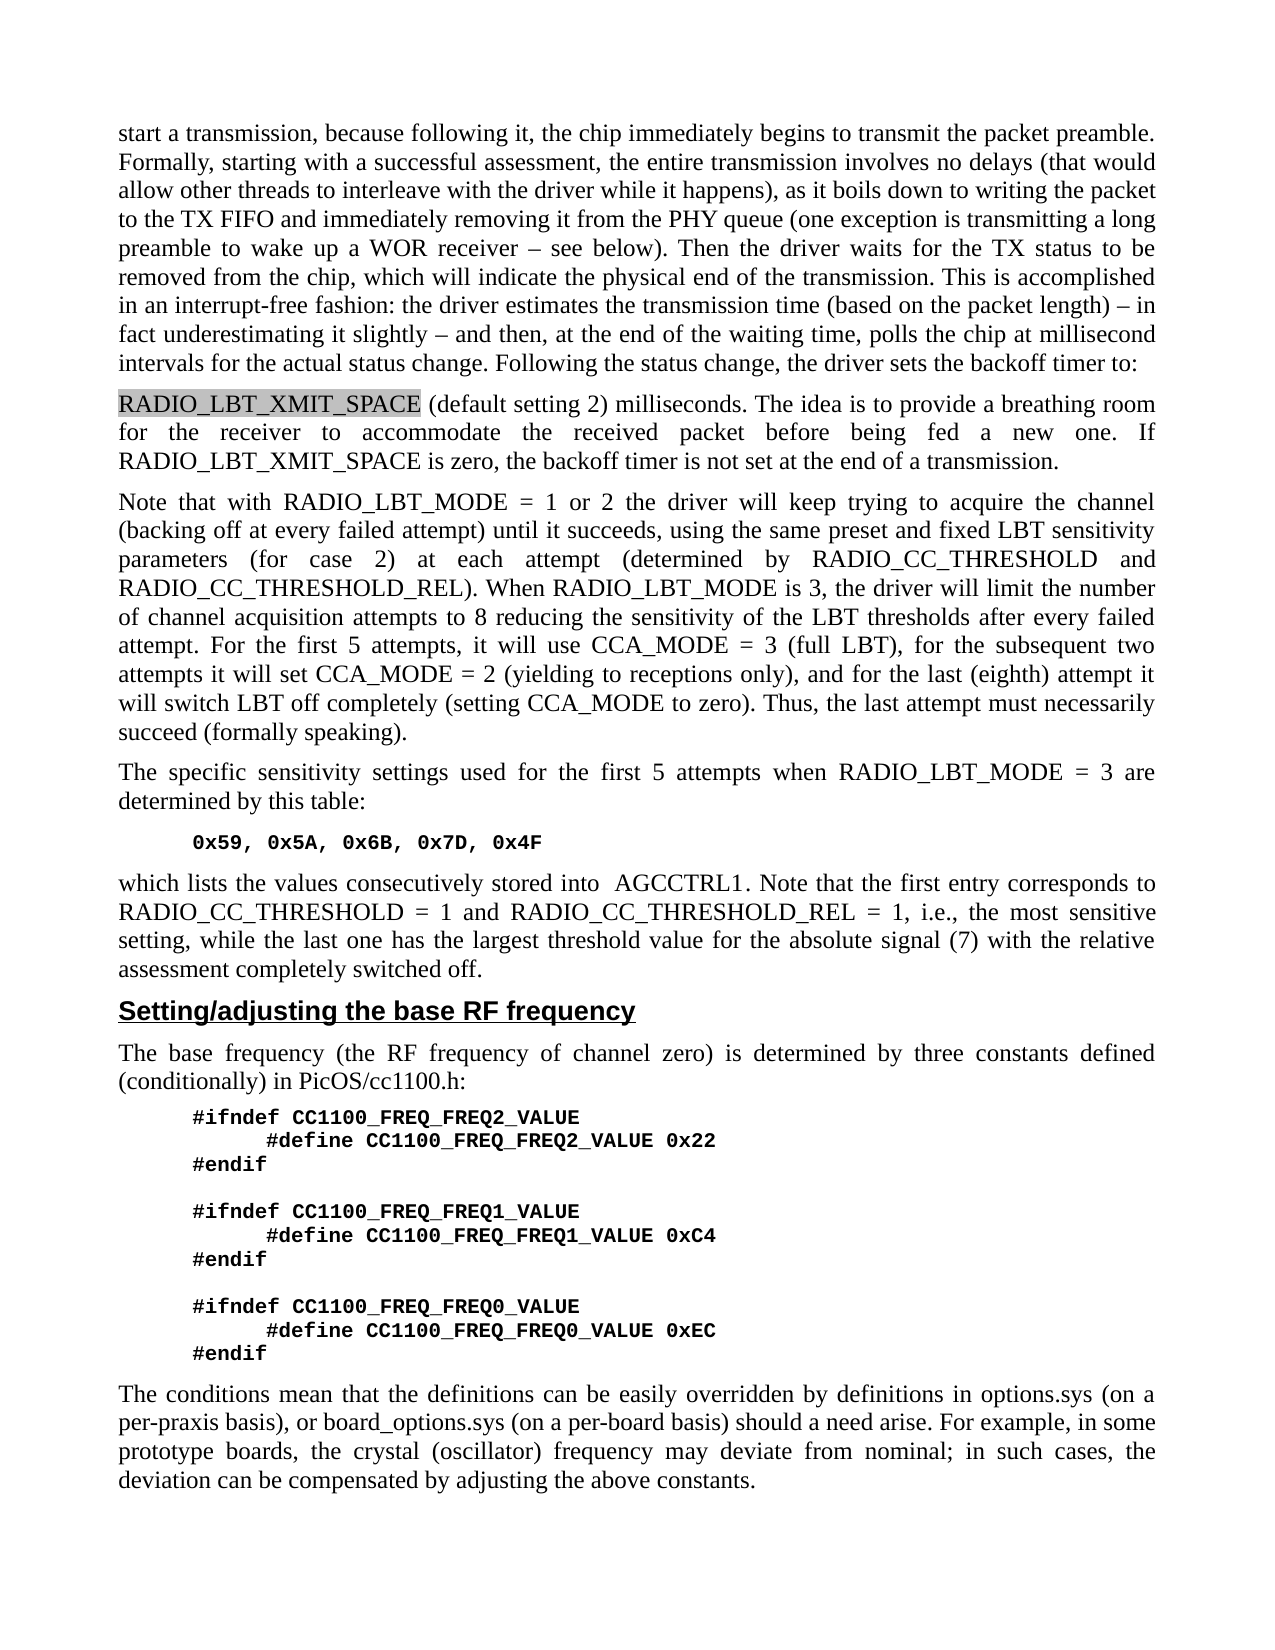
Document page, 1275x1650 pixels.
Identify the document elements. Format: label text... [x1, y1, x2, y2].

text which lists the values consecutively stored into AGCCTRL1. Note that the first entry corresponds to RADIO_CC_THRESHOLD = 1 and RADIO_CC_THRESHOLD_REL = 1, i.e., the most sensitive setting, while the last one has the largest threshold value for the absolute signal (7) with the relative assessment completely switched off. [118, 868, 1157, 983]
text 0x59, 0x5A, 0x6B, 0x7D, 0x4F [118, 826, 1157, 856]
subtitle Setting/adjusting the base RF frequency [118, 994, 1157, 1026]
text Note that with RADIO_LBT_MODE = 1 or 2 the driver will keep trying to acquire the channel (backing off at every failed attempt) until it succeeds, using the same preset and fixed LBT sensitivity parameters (for case 2) at each attempt (determined by RADIO_CC_THRESHOLD and RADIO_CC_THRESHOLD_REL). When RADIO_LBT_MODE is 3, the driver will limit the number of channel acquisition attempts to 8 reducing the sensitivity of the LBT thresholds after every failed attempt. For the first 5 attempts, it will use CCA_MODE = 3 (full LBT), for the subsequent two attempts it will set CCA_MODE = 2 (yielding to receptions only), and for the last (eighth) attempt it will switch LBT off completely (setting CCA_MODE to zero). Thus, the last attempt must necessarily succeed (formally speaking). [118, 487, 1157, 745]
text #endif [192, 1343, 1157, 1367]
text #ifndef CC1100_FREQ_FREQ0_VALUE [192, 1296, 1157, 1320]
text #define CC1100_FREQ_FREQ1_VALUE 0xC4 [192, 1225, 1157, 1249]
text The specific sensitivity settings used for the first 5 attempts when RADIO_LBT_MODE = 3 are determined by this table: [118, 757, 1157, 815]
text The base frequency (the RF frequency of channel zero) is determined by three constants defined (conditionally) in PicOS/cc1100.h: [118, 1038, 1157, 1095]
text RADIO_LBT_XMIT_SPACE (default setting 2) milliseconds. The idea is to provide a breathing room for the receiver to accommodate the received packet before being fed a new one. If RADIO_LBT_XMIT_SPACE is zero, the backoff timer is not set at the end of a transmission. [118, 389, 1157, 475]
text #define CC1100_FREQ_FREQ0_VALUE 0xEC [192, 1320, 1157, 1343]
text start a transmission, because following it, the chip immediately begins to transmit the packet preamble. Formally, starting with a successful assessment, the entire transmission involves no delays (that would allow other threads to interleave with the driver while it happens), as it boils down to writing the packet to the TX FIFO and immediately removing it from the PHY queue (one exception is transmitting a long preamble to wake up a WOR receiver – see below). Then the driver waits for the TX status to be removed from the chip, which will indicate the physical end of the transmission. This is accomplished in an interrupt-free fashion: the driver estimates the transmission time (based on the packet length) – in fact underestimating it slightly – and then, at the end of the waiting time, polls the chip at millisecond intervals for the actual status change. Following the status change, the driver sets the backoff timer to: [118, 118, 1157, 377]
text The conditions mean that the definitions can be easily overridden by definitions in options.sys (on a per-praxis basis), or board_options.sys (on a per-board basis) should a need arise. For example, in some prototype boards, the crystal (oscillator) frequency may deviate from nominal; in such cases, the deviation can be compensated by adjusting the above constants. [118, 1379, 1157, 1494]
text #define CC1100_FREQ_FREQ2_VALUE 0x22 [192, 1131, 1157, 1154]
text #endif [192, 1249, 1157, 1272]
text #ifndef CC1100_FREQ_FREQ2_VALUE [192, 1107, 1157, 1131]
text #endif [192, 1154, 1157, 1178]
text #ifndef CC1100_FREQ_FREQ1_VALUE [192, 1201, 1157, 1225]
